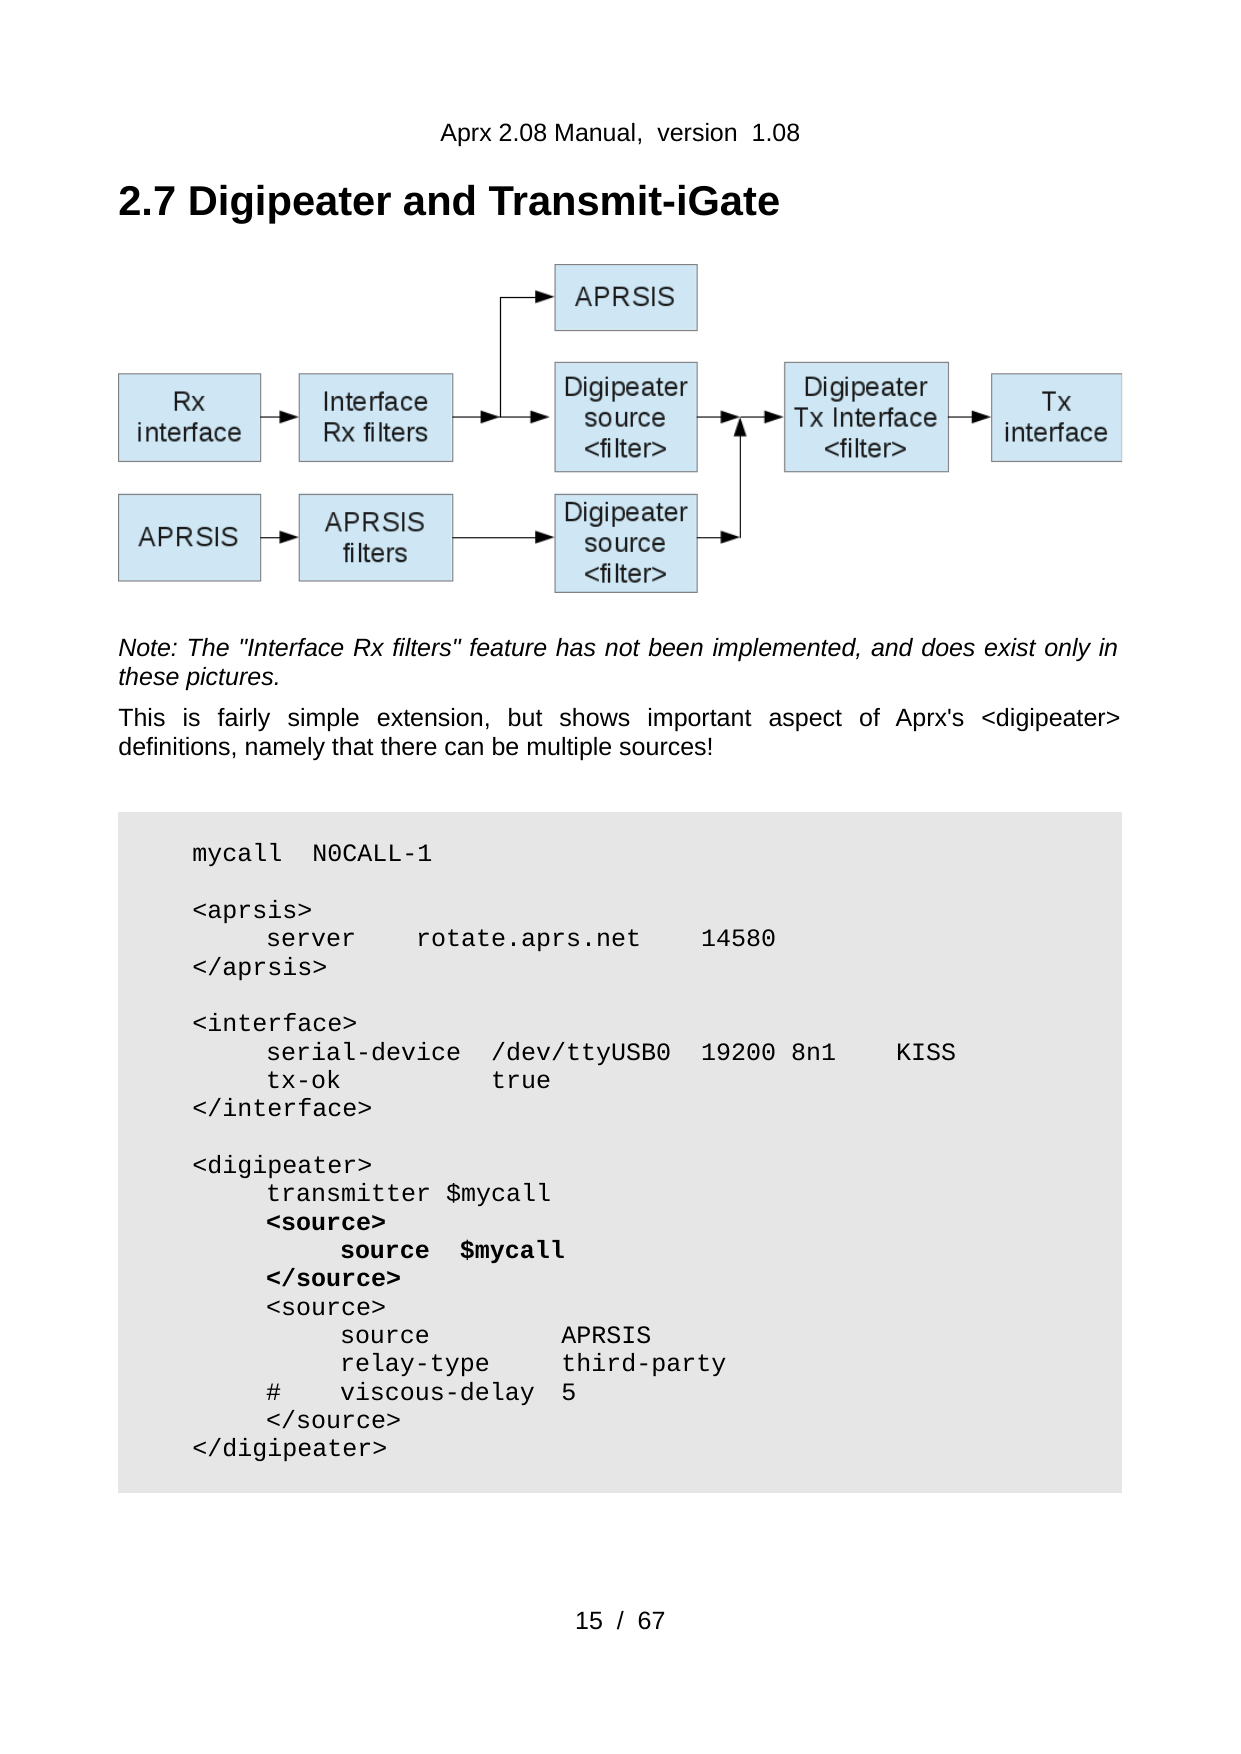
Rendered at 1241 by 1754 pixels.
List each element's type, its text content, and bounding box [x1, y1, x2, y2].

text relay-type third-party [118, 1351, 1122, 1379]
text </interface> [118, 1096, 1122, 1124]
text This is fairly simple extension, but shows important aspect of Aprx's <digipeater> definitions, namely that there can be multiple sources! [118, 703, 1122, 760]
text source APRSIS [118, 1322, 1122, 1351]
text </source> [118, 1407, 1122, 1436]
text # viscous-delay 5 [118, 1379, 1122, 1407]
text server rotate.aprs.net 14580 [118, 926, 1122, 954]
text source $mycall [118, 1237, 1122, 1266]
subtitle Digipeater and Transmit-iGate [118, 176, 1122, 224]
text transmitter $mycall [118, 1181, 1122, 1209]
text <aprsis> [118, 897, 1122, 926]
text mycall N0CALL-1 [118, 841, 1122, 869]
picture [118, 264, 1123, 593]
text <source> [118, 1294, 1122, 1322]
text <source> [118, 1209, 1122, 1237]
text serial-device /dev/ttyUSB0 19200 8n1 KISS [118, 1039, 1122, 1067]
text <interface> [118, 1011, 1122, 1039]
text </digipeater> [118, 1436, 1122, 1464]
text <digipeater> [118, 1152, 1122, 1181]
text Note: The "Interface Rx filters" feature has not been implemented, and does exist only in these pictures. [118, 633, 1122, 691]
text </source> [118, 1266, 1122, 1294]
text </aprsis> [118, 954, 1122, 982]
text tx-ok true [118, 1067, 1122, 1096]
